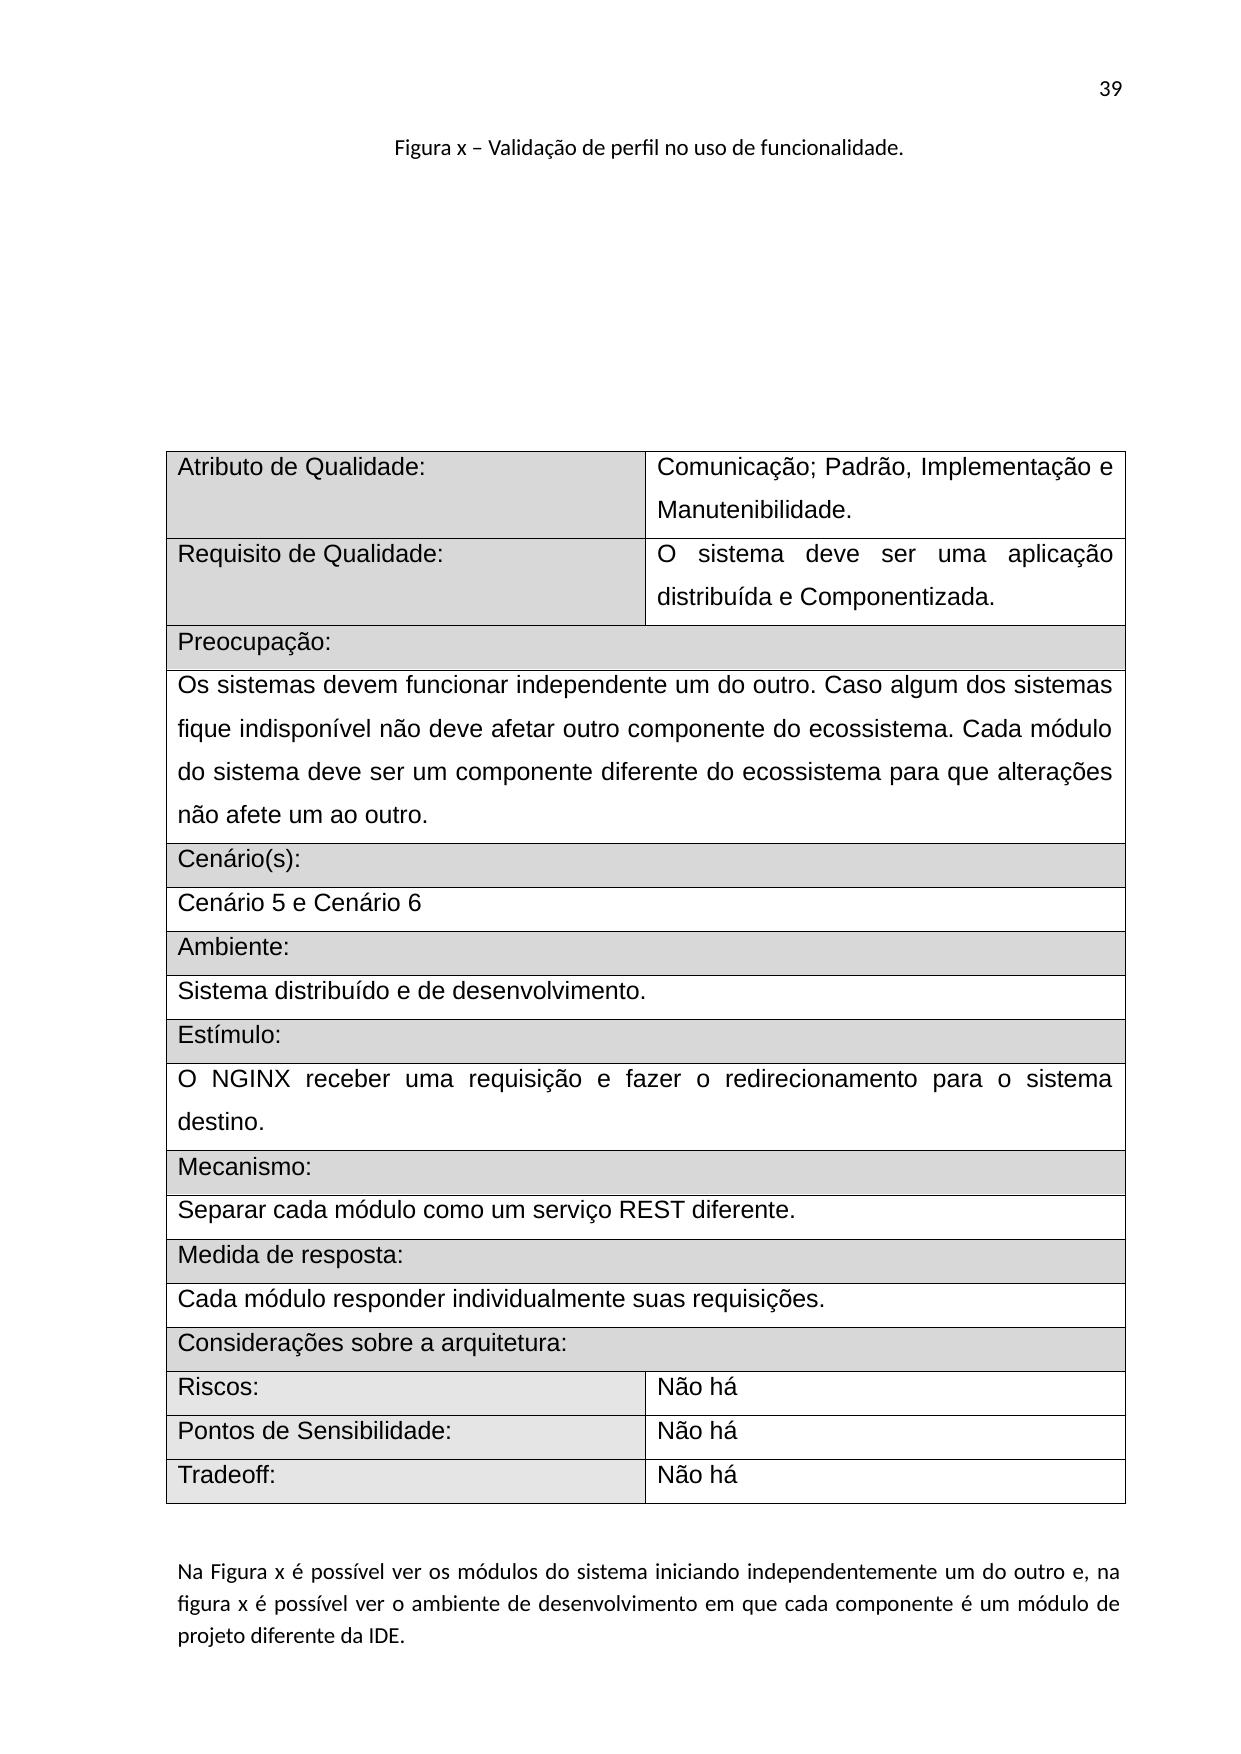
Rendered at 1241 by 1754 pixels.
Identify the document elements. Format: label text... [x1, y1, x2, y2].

table_header Atributo de Qualidade: [167, 452, 645, 538]
table_cell Requisito de Qualidade: [167, 539, 645, 625]
table_cell Separar cada módulo como um serviço REST diferente. [167, 1196, 1125, 1238]
table_cell Estímulo: [167, 1020, 1125, 1063]
table_cell Cenário(s): [167, 844, 1125, 887]
table_cell Preocupação: [167, 626, 1125, 669]
table_cell Sistema distribuído e de desenvolvimento. [167, 976, 1125, 1019]
table_cell Os sistemas devem funcionar independente um do outro. Caso algum dos sistemas fique indisponível não deve afetar outro componente do ecossistema. Cada módulo do sistema deve ser um componente diferente do ecossistema para que alterações não afete um ao outro. [167, 671, 1125, 843]
text Na Figura x é possível ver os módulos do sistema iniciando independentemente um do outro e, na figura x é possível ver o ambiente de desenvolvimento em que cada componente é um módulo de projeto diferente da IDE. [177, 1557, 1122, 1649]
table_cell Cada módulo responder individualmente suas requisições. [167, 1284, 1125, 1327]
table_cell O sistema deve ser uma aplicação distribuída e Componentizada. [646, 539, 1125, 625]
table_cell Cenário 5 e Cenário 6 [167, 888, 1125, 931]
table_cell Não há [646, 1372, 1125, 1415]
table_cell Mecanismo: [167, 1151, 1125, 1194]
table_cell Ambiente: [167, 932, 1125, 975]
table_cell Considerações sobre a arquitetura: [167, 1328, 1125, 1371]
table_cell Tradeoff: [167, 1460, 645, 1503]
text Figura x – Validação de perfil no uso de funcionalidade. [177, 133, 1122, 161]
table_cell Riscos: [167, 1372, 645, 1415]
table_cell O NGINX receber uma requisição e fazer o redirecionamento para o sistema destino. [167, 1064, 1125, 1150]
table_cell Medida de resposta: [167, 1240, 1125, 1283]
table_cell Não há [646, 1416, 1125, 1459]
table_cell Não há [646, 1460, 1125, 1503]
table_header Comunicação; Padrão, Implementação e Manutenibilidade. [646, 452, 1125, 538]
table_cell Pontos de Sensibilidade: [167, 1416, 645, 1459]
